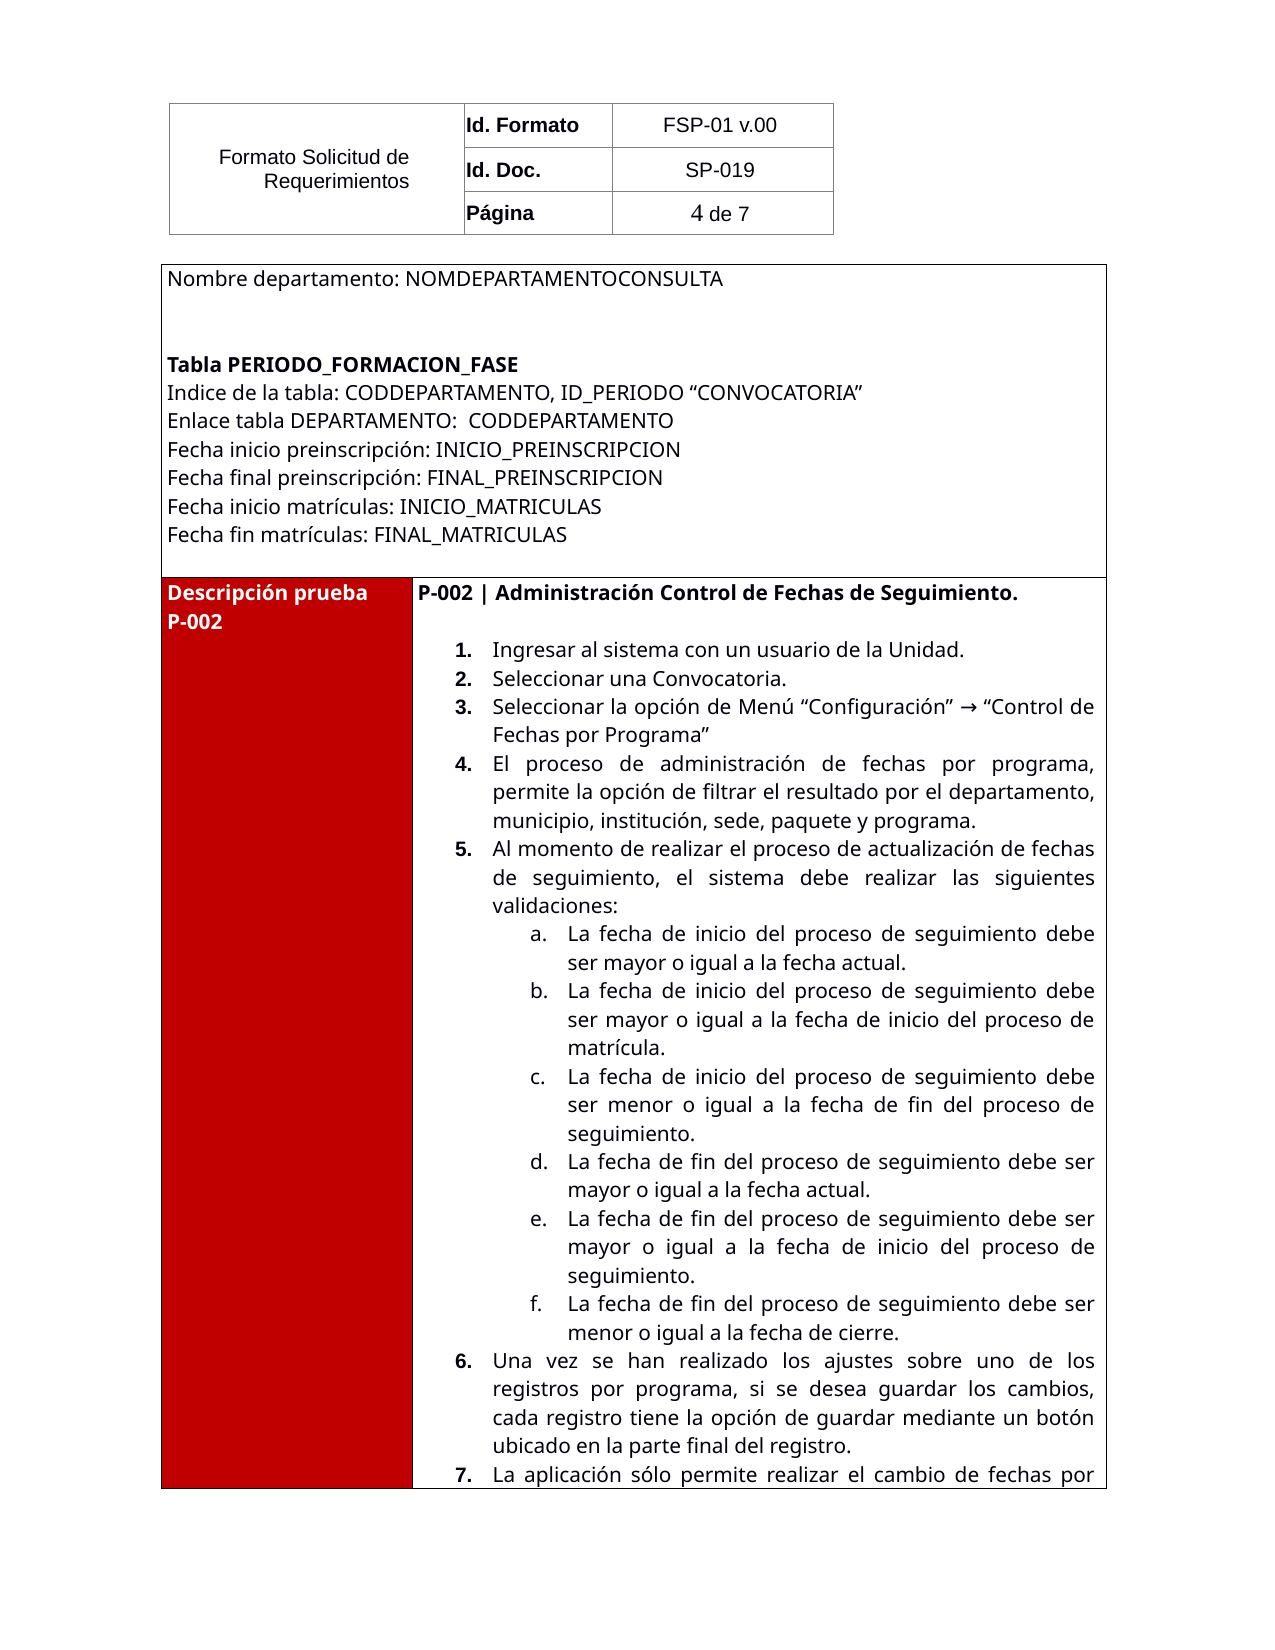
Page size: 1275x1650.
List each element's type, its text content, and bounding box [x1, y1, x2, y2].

table_cell Descripción prueba P-002 [162, 578, 412, 1488]
table_cell P-002 | Administración Control de Fechas de Seguimiento. Ingresar al sistema con un usuario de la Unidad. Seleccionar una Convocatoria. Seleccionar la opción de Menú “Configuración” → “Control de Fechas por Programa” El proceso de administración de fechas por programa, permite la opción de filtrar el resultado por el departamento, municipio, institución, sede, paquete y programa. Al momento de realizar el proceso de actualización de fechas de seguimiento, el sistema debe realizar las siguientes validaciones: La fecha de inicio del proceso de seguimiento debe ser mayor o igual a la fecha actual. La fecha de inicio del proceso de seguimiento debe ser mayor o igual a la fecha de inicio del proceso de matrícula. La fecha de inicio del proceso de seguimiento debe ser menor o igual a la fecha de fin del proceso de seguimiento. La fecha de fin del proceso de seguimiento debe ser mayor o igual a la fecha actual. La fecha de fin del proceso de seguimiento debe ser mayor o igual a la fecha de inicio del proceso de seguimiento. La fecha de fin del proceso de seguimiento debe ser menor o igual a la fecha de cierre. Una vez se han realizado los ajustes sobre uno de los registros por programa, si se desea guardar los cambios, cada registro tiene la opción de guardar mediante un botón ubicado en la parte final del registro. La aplicación sólo permite realizar el cambio de fechas por [413, 578, 1106, 1488]
table_cell Nombre departamento: NOMDEPARTAMENTOCONSULTA Tabla PERIODO_FORMACION_FASE Indice de la tabla: CODDEPARTAMENTO, ID_PERIODO “CONVOCATORIA” Enlace tabla DEPARTAMENTO: CODDEPARTAMENTO Fecha inicio preinscripción: INICIO_PREINSCRIPCION Fecha final preinscripción: FINAL_PREINSCRIPCION Fecha inicio matrículas: INICIO_MATRICULAS Fecha fin matrículas: FINAL_MATRICULAS [162, 265, 1106, 577]
